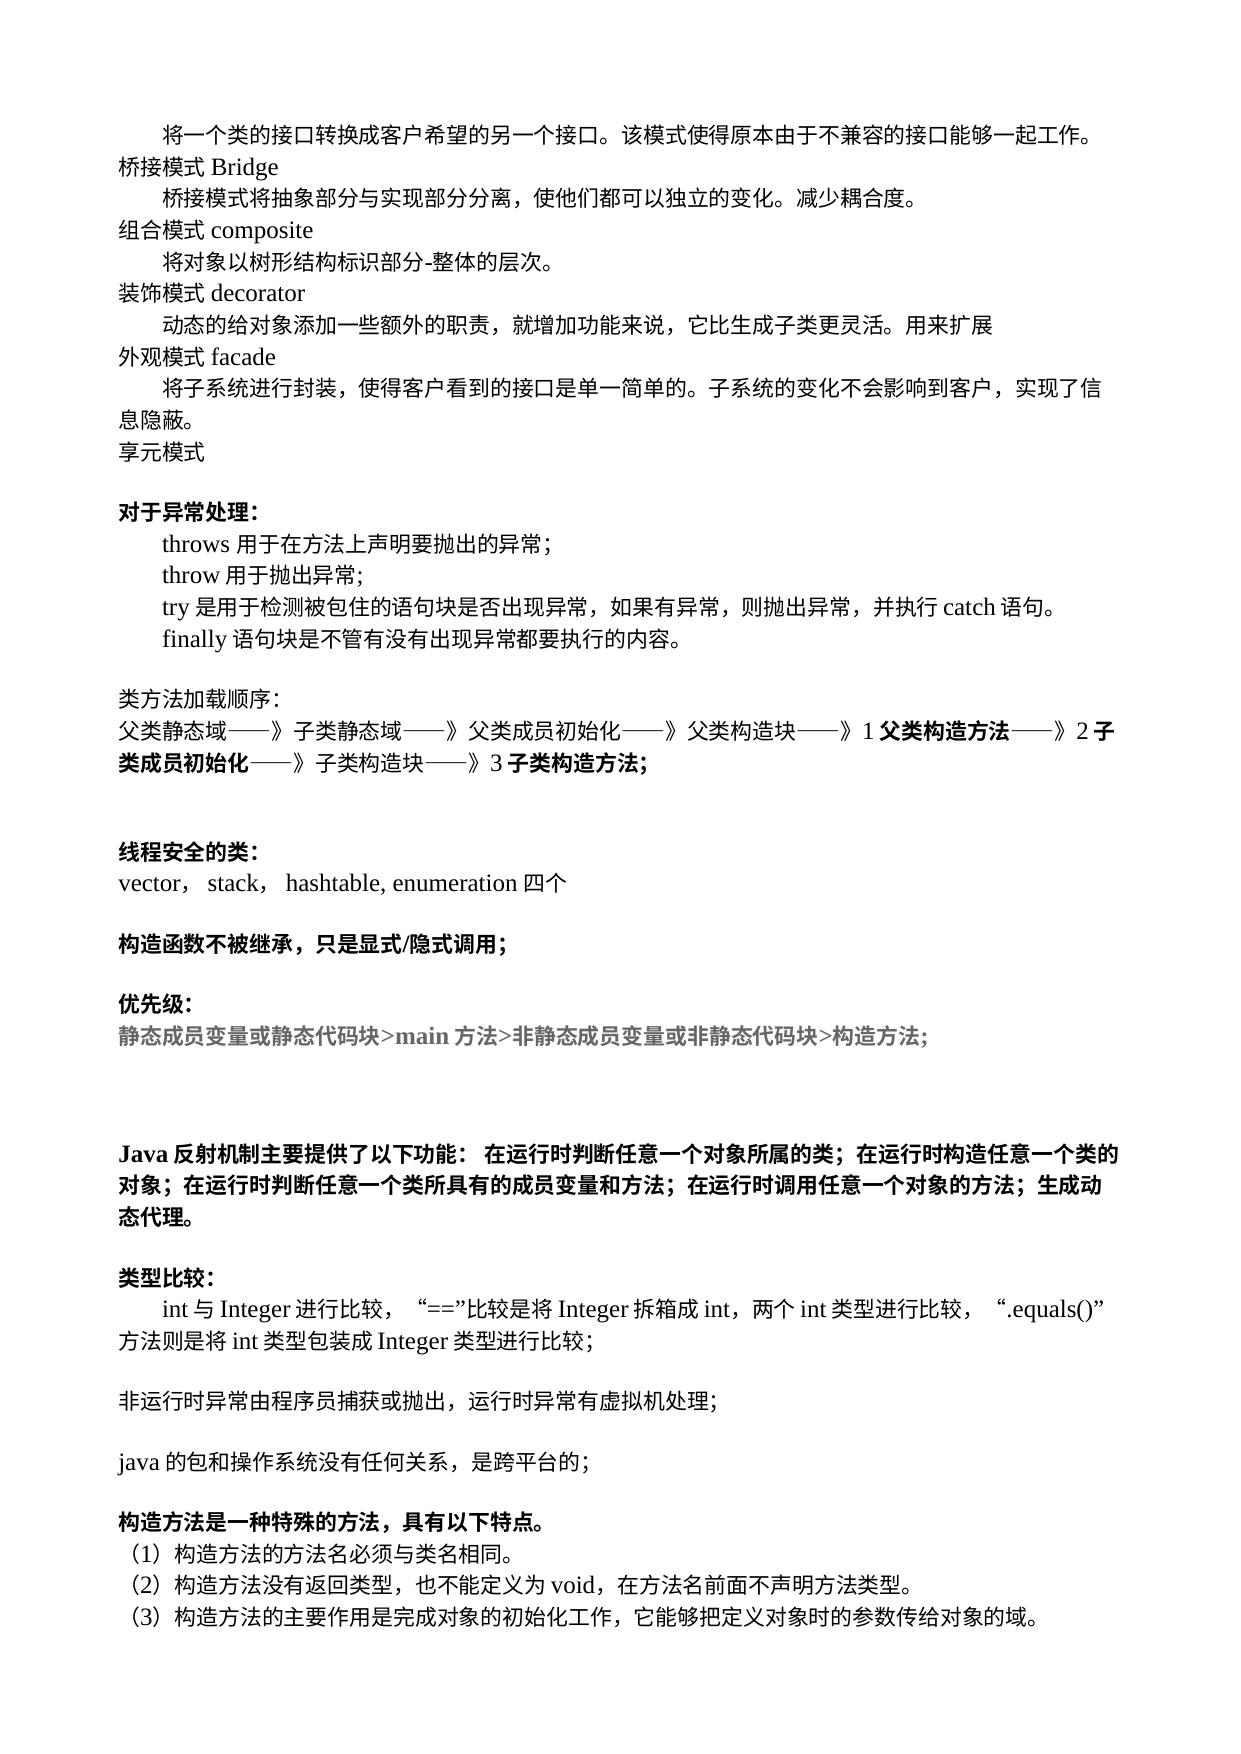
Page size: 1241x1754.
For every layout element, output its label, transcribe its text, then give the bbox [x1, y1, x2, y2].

text 桥接模式将抽象部分与实现部分分离，使他们都可以独立的变化。减少耦合度。 [118, 181, 1122, 213]
text 装饰模式 decorator [118, 276, 1122, 308]
text 非运行时异常由程序员捕获或抛出，运行时异常有虚拟机处理； [118, 1384, 1122, 1416]
text 父类静态域——》子类静态域——》父类成员初始化——》父类构造块——》1父类构造方法——》2子类成员初始化——》子类构造块——》3子类构造方法； [118, 714, 1122, 777]
text 线程安全的类： [118, 835, 1122, 866]
text throws 用于在方法上声明要抛出的异常； [118, 527, 1122, 558]
text 组合模式 composite [118, 213, 1122, 245]
text 类型比较： [118, 1261, 1122, 1292]
text 静态成员变量或静态代码块>main方法>非静态成员变量或非静态代码块>构造方法; [118, 1019, 1122, 1051]
text 将子系统进行封装，使得客户看到的接口是单一简单的。子系统的变化不会影响到客户，实现了信息隐蔽。 [118, 371, 1122, 435]
text int与Integer进行比较，“==”比较是将Integer拆箱成int，两个int类型进行比较，“.equals()”方法则是将int类型包装成Integer类型进行比较； [118, 1292, 1122, 1356]
text （1）构造方法的方法名必须与类名相同。 [118, 1537, 1122, 1568]
text 享元模式 [118, 435, 1122, 466]
text 将对象以树形结构标识部分-整体的层次。 [118, 245, 1122, 276]
text Java反射机制主要提供了以下功能： 在运行时判断任意一个对象所属的类；在运行时构造任意一个类的对象；在运行时判断任意一个类所具有的成员变量和方法；在运行时调用任意一个对象的方法；生成动态代理。 [118, 1137, 1122, 1232]
text （3）构造方法的主要作用是完成对象的初始化工作，它能够把定义对象时的参数传给对象的域。 [118, 1600, 1122, 1632]
text 对于异常处理： [118, 495, 1122, 527]
text 外观模式 facade [118, 340, 1122, 371]
text 将一个类的接口转换成客户希望的另一个接口。该模式使得原本由于不兼容的接口能够一起工作。 [118, 118, 1122, 150]
text （2）构造方法没有返回类型，也不能定义为void，在方法名前面不声明方法类型。 [118, 1568, 1122, 1600]
text 桥接模式 Bridge [118, 150, 1122, 181]
text finally语句块是不管有没有出现异常都要执行的内容。 [118, 622, 1122, 653]
text vector， stack， hashtable, enumeration 四个 [118, 866, 1122, 898]
text 动态的给对象添加一些额外的职责，就增加功能来说，它比生成子类更灵活。用来扩展 [118, 308, 1122, 340]
text 构造函数不被继承，只是显式/隐式调用； [118, 927, 1122, 958]
text throw用于抛出异常; [118, 558, 1122, 590]
text try是用于检测被包住的语句块是否出现异常，如果有异常，则抛出异常，并执行catch语句。 [118, 590, 1122, 622]
text java的包和操作系统没有任何关系，是跨平台的； [118, 1445, 1122, 1476]
text 构造方法是一种特殊的方法，具有以下特点。 [118, 1505, 1122, 1537]
text 类方法加载顺序： [118, 682, 1122, 714]
text 优先级： [118, 987, 1122, 1019]
